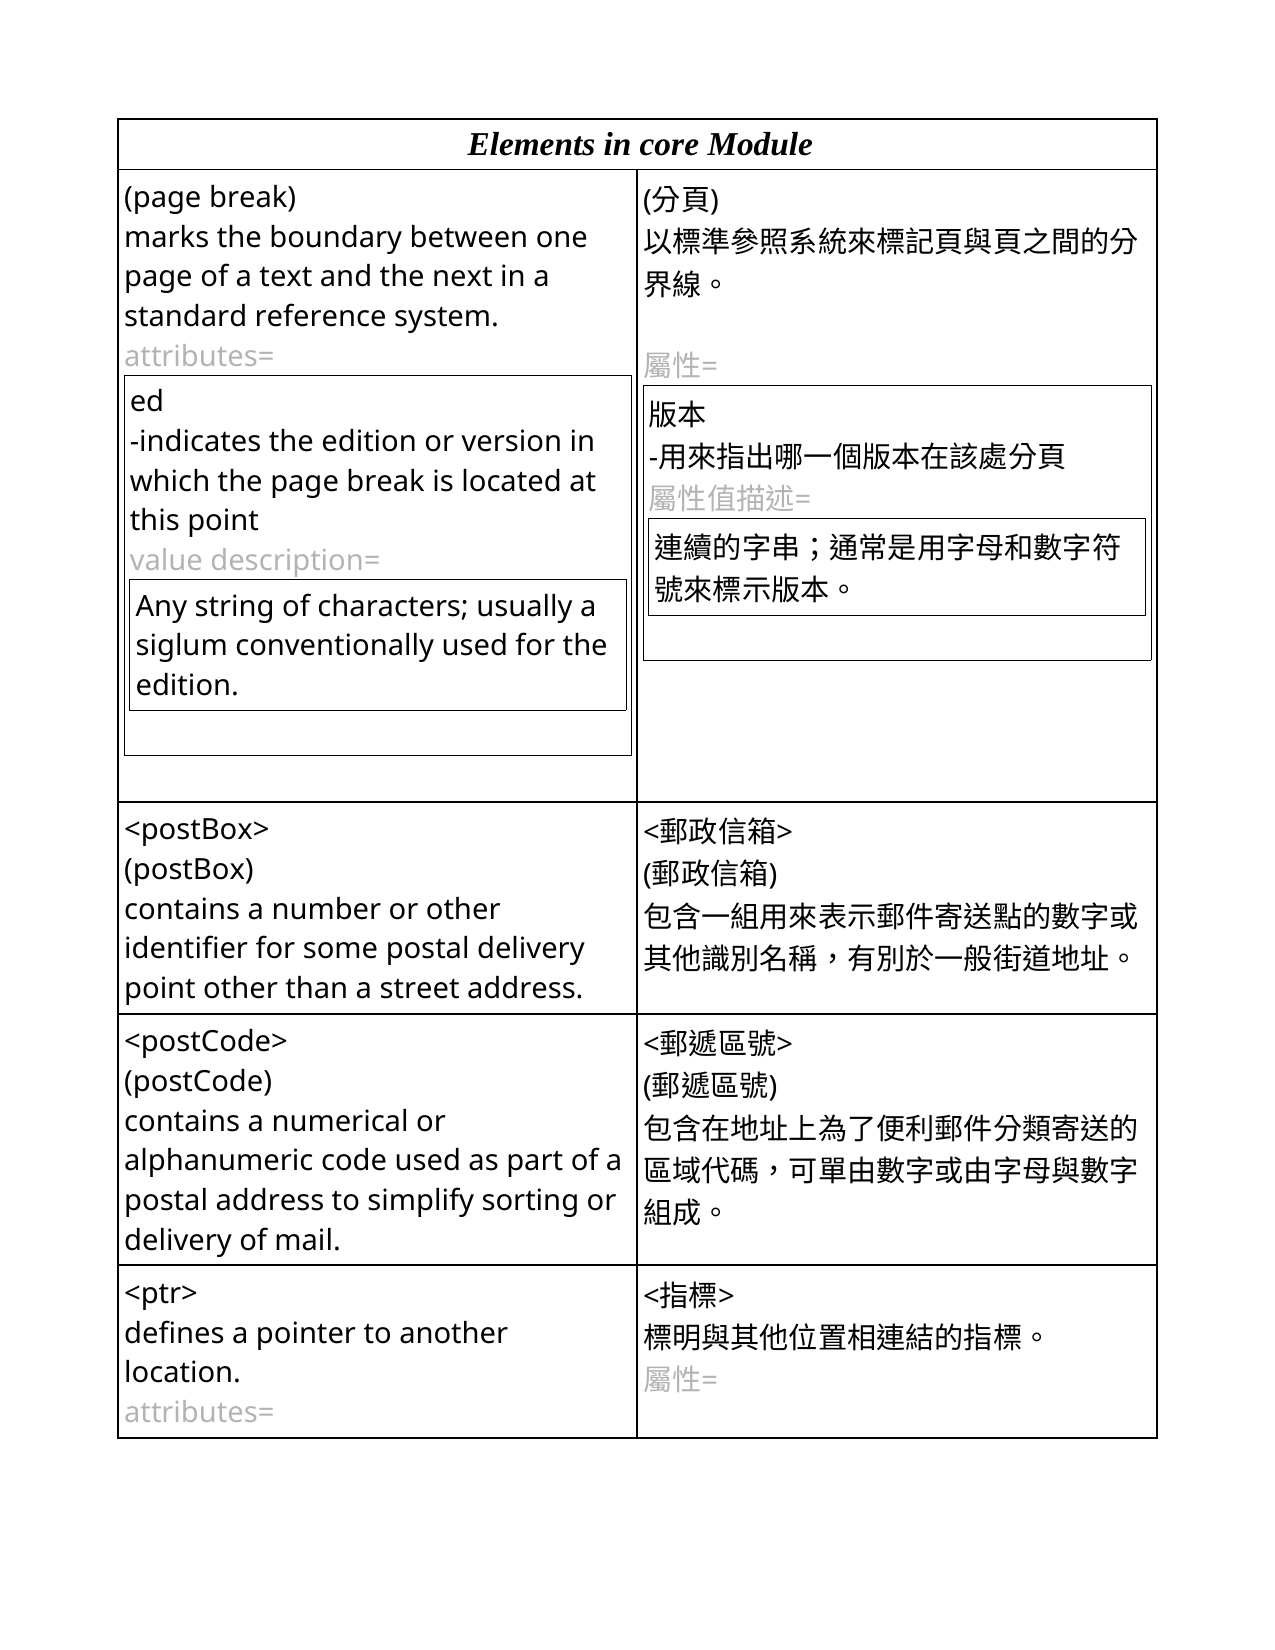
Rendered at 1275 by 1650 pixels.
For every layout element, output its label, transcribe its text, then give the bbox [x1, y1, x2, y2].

table_cell <ptr> defines a pointer to another location. attributes= [119, 1266, 636, 1437]
table_cell <指標> 標明與其他位置相連結的指標。 屬性= [638, 1266, 1156, 1437]
table_cell <郵遞區號> (郵遞區號) 包含在地址上為了便利郵件分類寄送的區域代碼，可單由數字或由字母與數字組成。 [638, 1015, 1156, 1264]
table_cell <postCode> (postCode) contains a numerical or alphanumeric code used as part of a postal address to simplify sorting or delivery of mail. [119, 1015, 636, 1264]
table_header Elements in core Module [119, 120, 1156, 168]
table_header 版本 -用來指出哪一個版本在該處分頁 屬性值描述= [644, 386, 1151, 660]
table_header Any string of characters; usually a siglum conventionally used for the edition. [130, 580, 626, 710]
table_cell <postBox> (postBox) contains a number or other identifier for some postal delivery point other than a street address. [119, 803, 636, 1013]
table_cell (page break) marks the boundary between one page of a text and the next in a standard reference system. attributes= [119, 170, 636, 801]
table_header ed -indicates the edition or version in which the page break is located at this point value description= [125, 376, 631, 755]
table_cell <郵政信箱> (郵政信箱) 包含一組用來表示郵件寄送點的數字或其他識別名稱，有別於一般街道地址。 [638, 803, 1156, 1013]
table_header 連續的字串；通常是用字母和數字符號來標示版本。 [649, 519, 1145, 614]
table_cell (分頁) 以標準參照系統來標記頁與頁之間的分界線。 屬性= [638, 170, 1156, 801]
